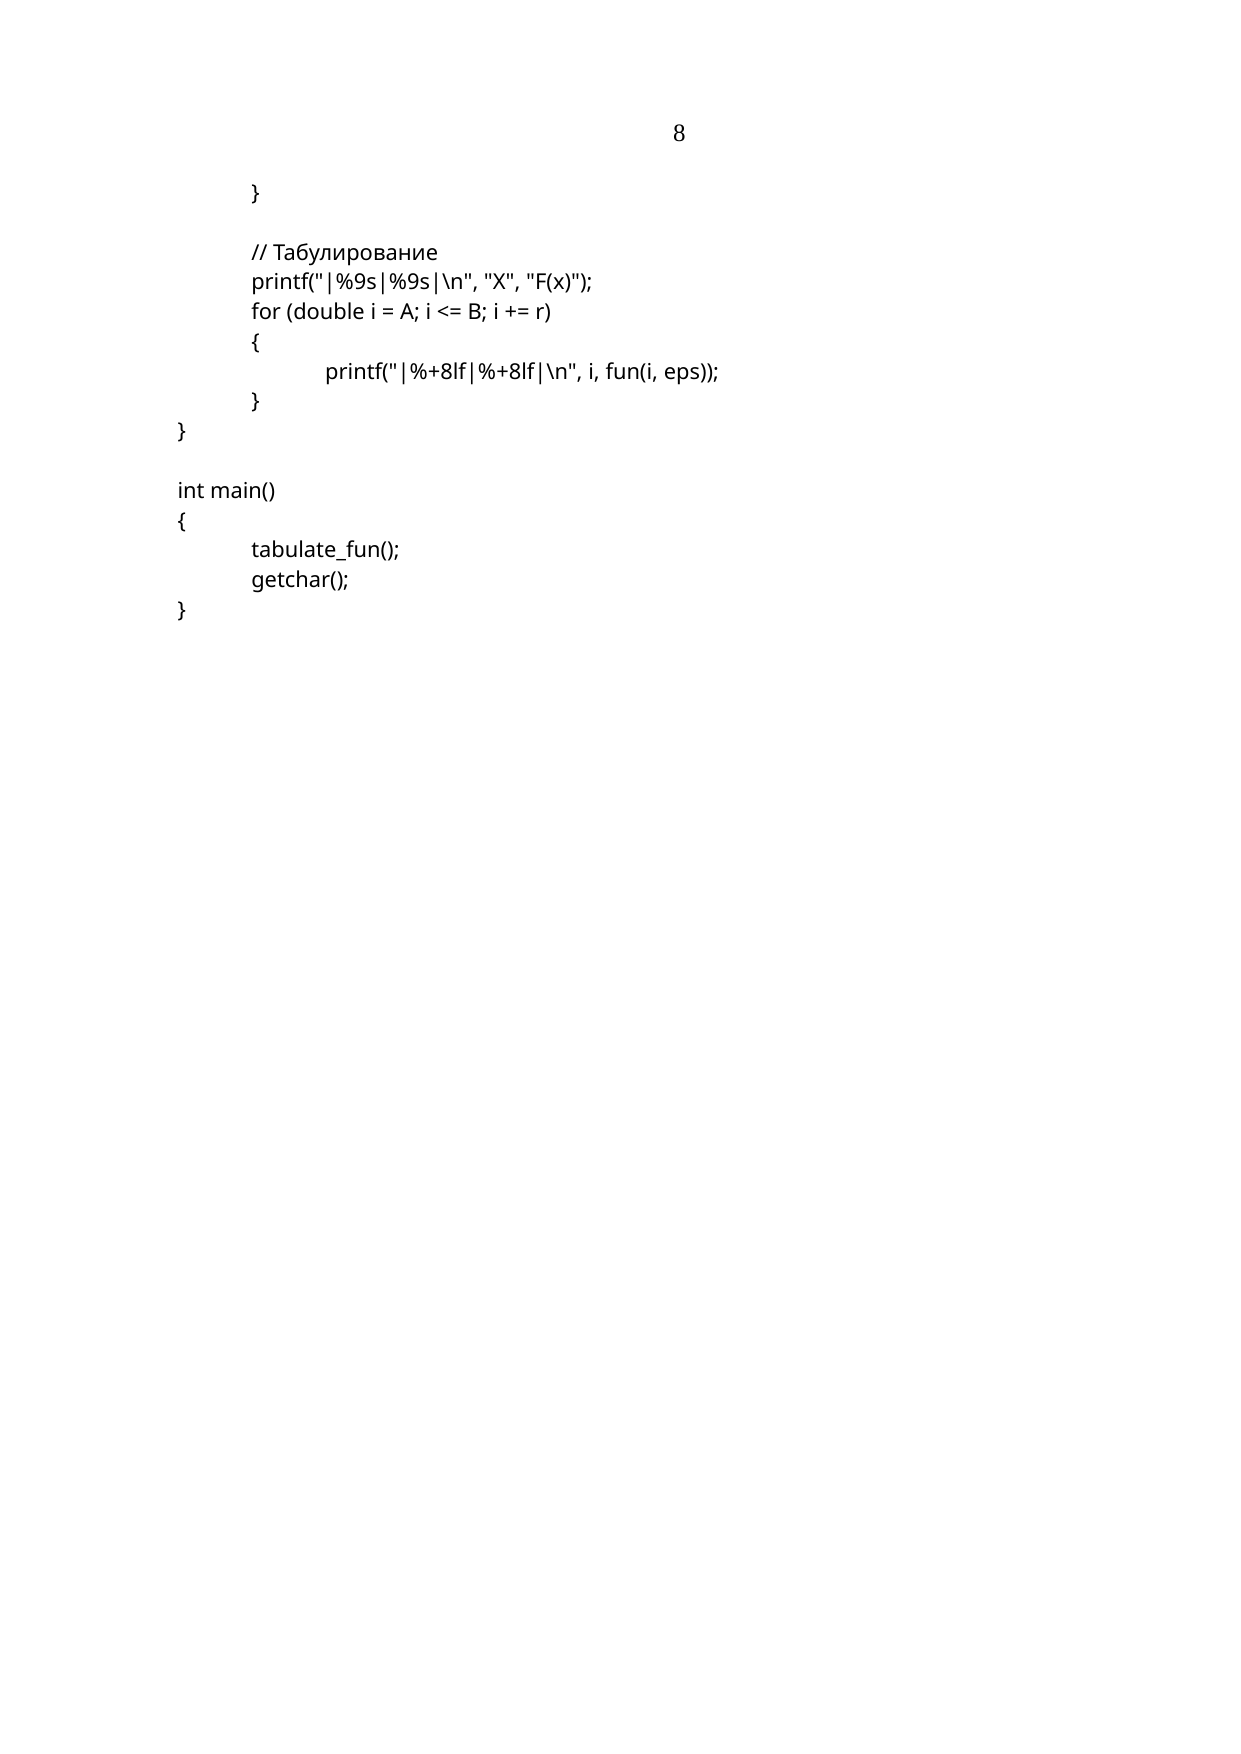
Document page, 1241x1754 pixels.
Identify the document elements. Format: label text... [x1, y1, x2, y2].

text tabulate_fun(); [177, 534, 1181, 564]
text { [177, 504, 1181, 534]
text int main() [177, 475, 1181, 504]
text printf("|%+8lf|%+8lf|\n", i, fun(i, eps)); [177, 356, 1181, 386]
text } [177, 177, 1181, 207]
text getchar(); [177, 564, 1181, 594]
text } [177, 386, 1181, 415]
text printf("|%9s|%9s|\n", "X", "F(x)"); [177, 266, 1181, 296]
text for (double i = A; i <= B; i += r) [177, 296, 1181, 326]
text { [177, 326, 1181, 356]
text // Табулирование [177, 237, 1181, 266]
text } [177, 415, 1181, 445]
text } [177, 594, 1181, 624]
